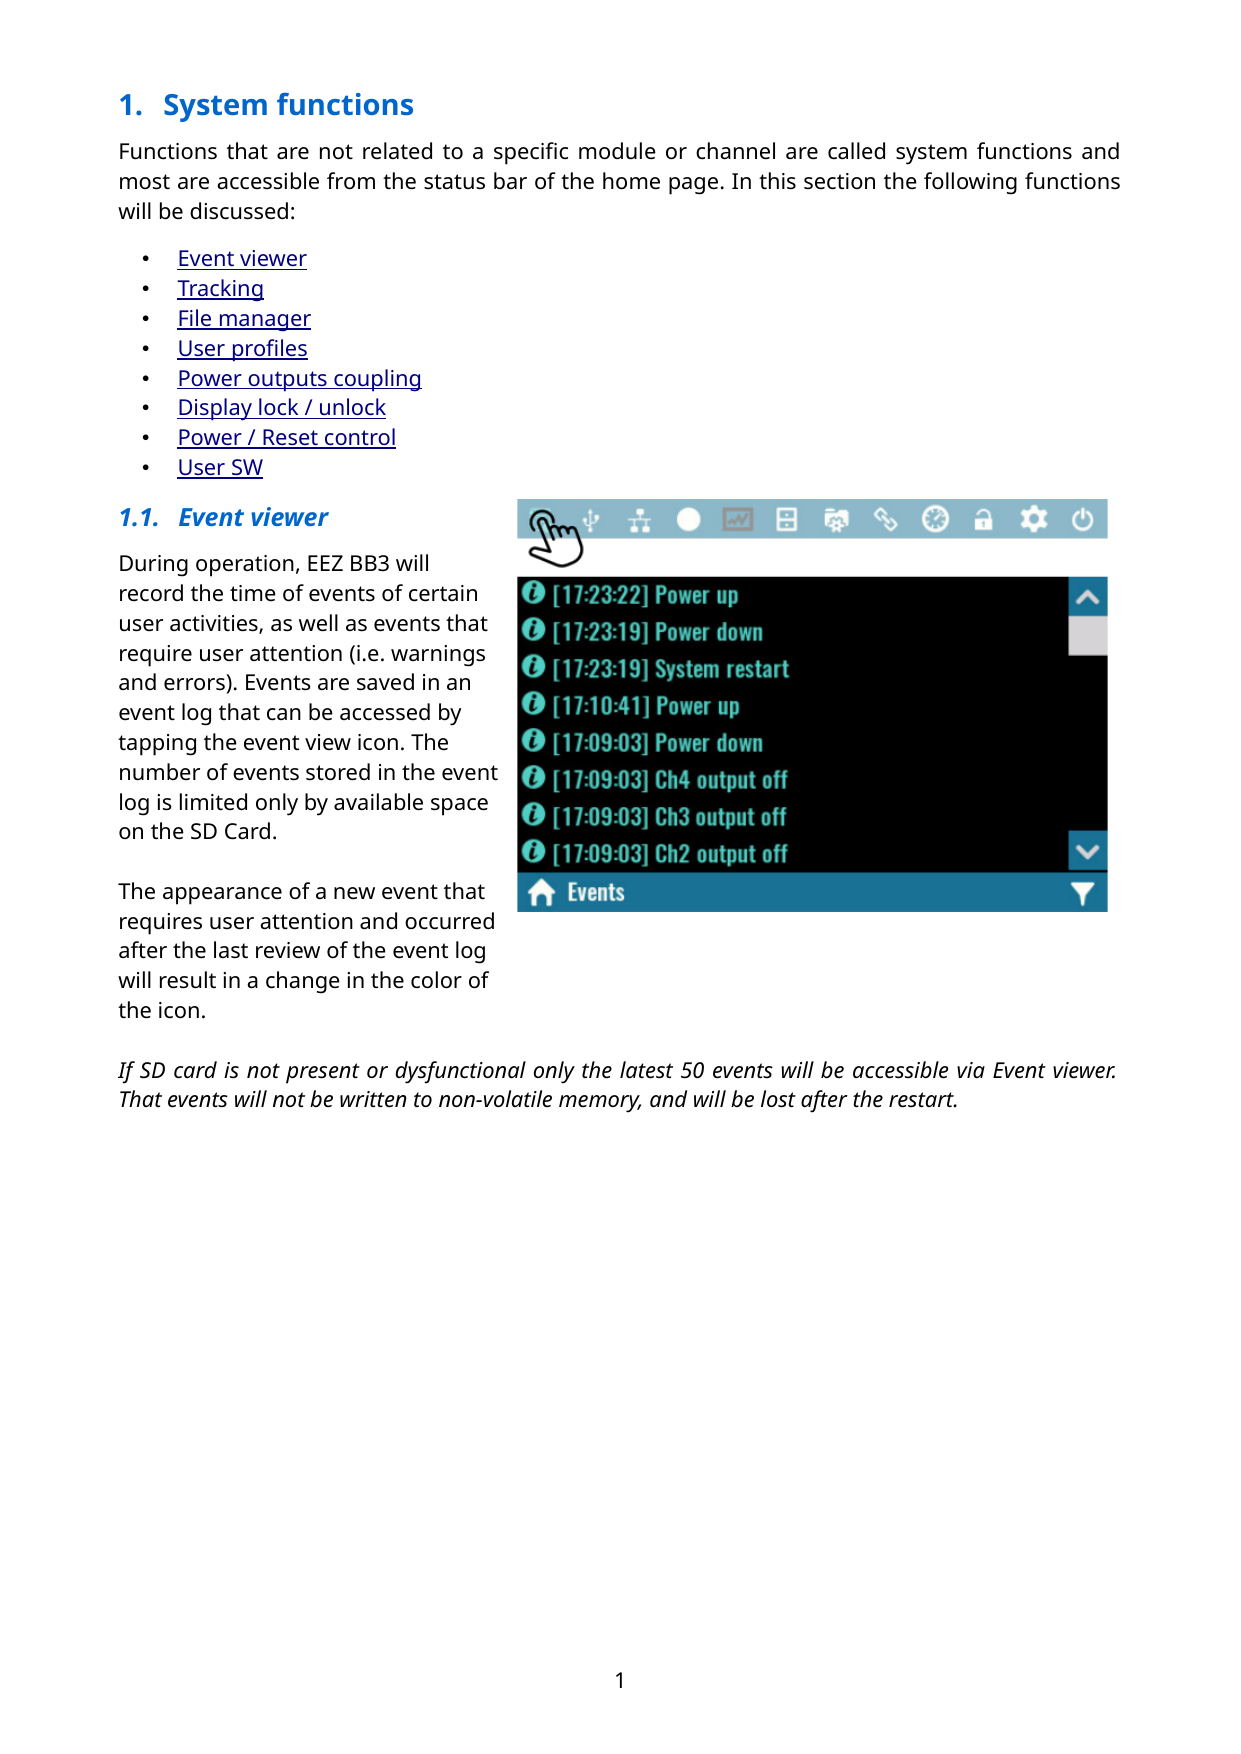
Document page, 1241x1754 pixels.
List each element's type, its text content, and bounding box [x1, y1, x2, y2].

text If SD card is not present or dysfunctional only the latest 50 events will be accessible via Event viewer. That events will not be written to non-volatile memory, and will be lost after the restart. [118, 1055, 1122, 1114]
list Display lock / unlock [142, 392, 1110, 422]
list Event viewer [142, 243, 1110, 273]
list File manager [142, 303, 1110, 333]
subtitle System functions [118, 84, 1122, 124]
list User SW [142, 452, 1110, 482]
picture [517, 499, 1108, 912]
list User profiles [142, 333, 1110, 362]
list Power outputs coupling [142, 362, 1110, 392]
list Tracking [142, 273, 1110, 303]
table_header Event viewer During operation, EEZ BB3 will record the time of events of certain user activities, as well as events that require user attention (i.e. warnings and errors). Events are saved in an event log that can be accessed by tapping the event view icon. The number of events stored in the event log is limited only by available space on the SD Card. The appearance of a new event that requires user attention and occurred after the last review of the event log will result in a change in the color of the icon. [118, 499, 502, 1025]
text Functions that are not related to a specific module or channel are called system functions and most are accessible from the status bar of the home page. In this section the following functions will be discussed: [118, 136, 1122, 226]
table_header [502, 499, 1123, 1025]
list Power / Reset control [142, 422, 1110, 452]
